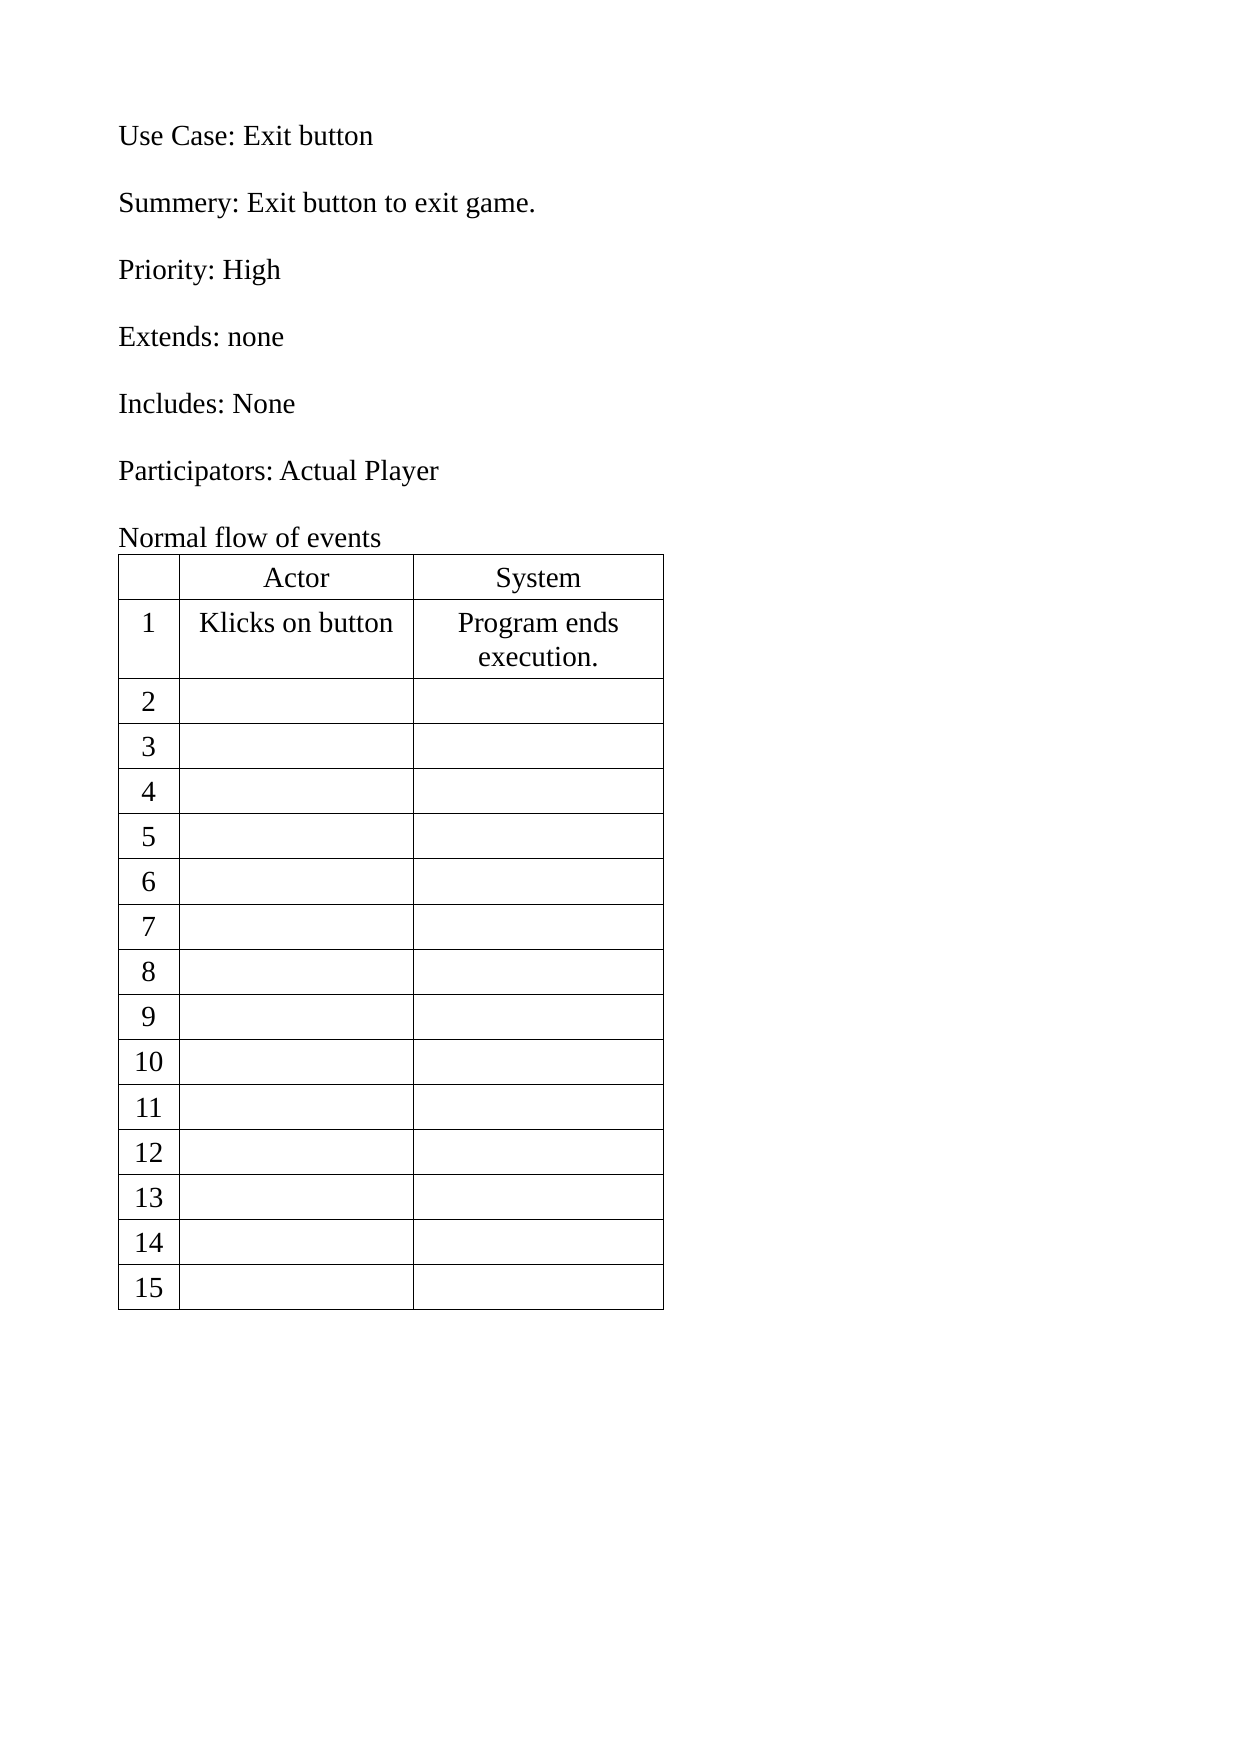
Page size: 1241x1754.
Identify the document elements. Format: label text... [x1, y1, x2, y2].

table_cell [180, 724, 413, 768]
table_cell 10 [119, 1040, 179, 1084]
table_cell Program ends execution. [414, 600, 663, 678]
table_cell [414, 950, 663, 994]
table_cell [180, 950, 413, 994]
table_cell [180, 859, 413, 903]
table_cell [180, 1040, 413, 1084]
table_cell [414, 1175, 663, 1219]
table_cell [180, 905, 413, 948]
text Normal flow of events [118, 521, 1122, 554]
table_cell [180, 1085, 413, 1129]
table_cell 6 [119, 859, 179, 903]
table_cell [414, 995, 663, 1039]
table_cell [180, 1175, 413, 1219]
table_cell [414, 814, 663, 858]
table_cell [414, 1220, 663, 1264]
text Use Case: Exit button [118, 118, 1122, 152]
table_cell 7 [119, 905, 179, 948]
table_cell [180, 1265, 413, 1309]
text Priority: High [118, 252, 1122, 286]
table_cell 3 [119, 724, 179, 768]
table_cell [414, 859, 663, 903]
table_cell [180, 995, 413, 1039]
table_cell 13 [119, 1175, 179, 1219]
table_cell 11 [119, 1085, 179, 1129]
table_cell 1 [119, 600, 179, 678]
text Extends: none [118, 319, 1122, 353]
table_cell 9 [119, 995, 179, 1039]
text Summery: Exit button to exit game. [118, 185, 1122, 219]
table_cell [414, 724, 663, 768]
table_cell 5 [119, 814, 179, 858]
table_cell [180, 1220, 413, 1264]
text Includes: None [118, 386, 1122, 420]
table_cell 14 [119, 1220, 179, 1264]
table_cell 4 [119, 769, 179, 813]
table_cell [414, 905, 663, 948]
table_cell Klicks on button [180, 600, 413, 678]
table_cell [414, 679, 663, 723]
text Participators: Actual Player [118, 453, 1122, 487]
table_cell [414, 1130, 663, 1174]
table_cell [180, 679, 413, 723]
table_cell [180, 1130, 413, 1174]
table_cell [414, 769, 663, 813]
table_cell 12 [119, 1130, 179, 1174]
table_cell [180, 769, 413, 813]
table_cell 15 [119, 1265, 179, 1309]
table_cell [414, 1265, 663, 1309]
table_cell [414, 1085, 663, 1129]
table_cell [414, 1040, 663, 1084]
table_header Actor [180, 555, 413, 599]
table_header [119, 555, 179, 599]
table_cell 2 [119, 679, 179, 723]
table_cell 8 [119, 950, 179, 994]
table_header System [414, 555, 663, 599]
table_cell [180, 814, 413, 858]
